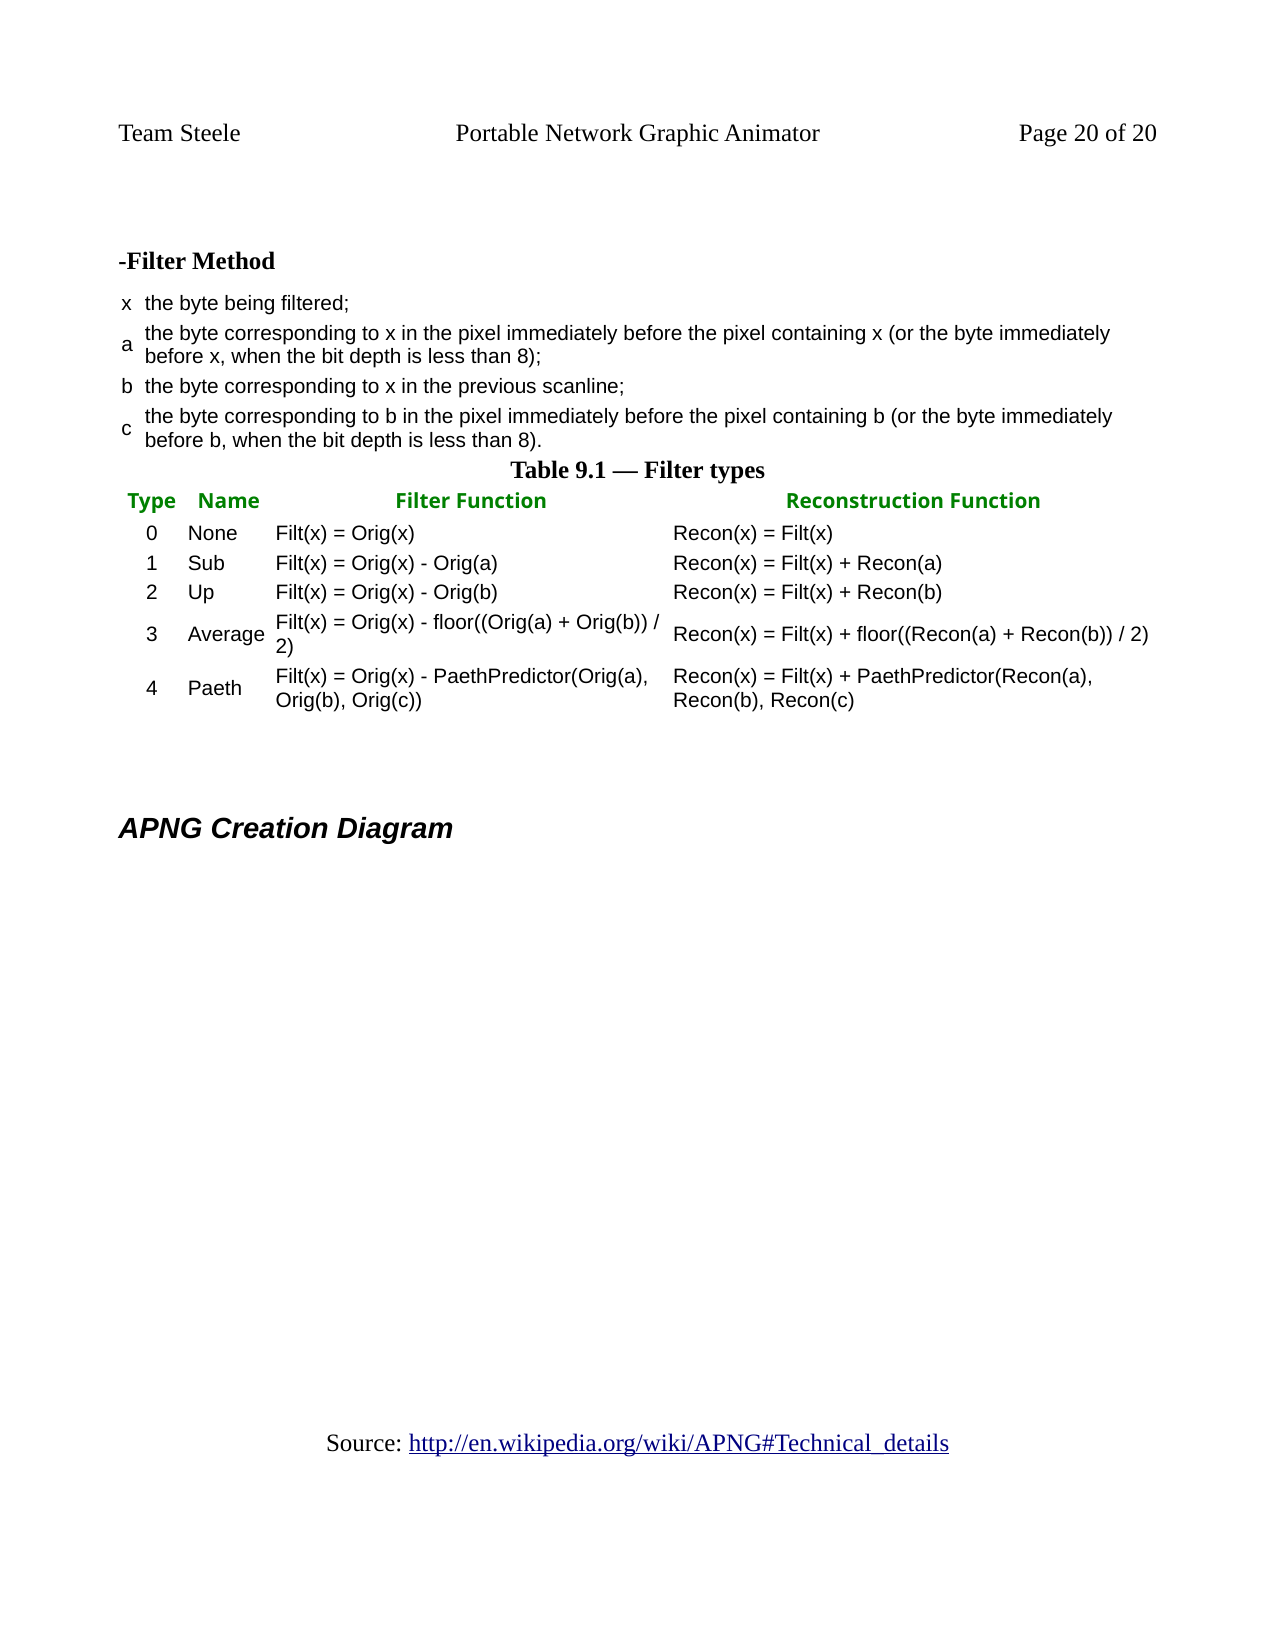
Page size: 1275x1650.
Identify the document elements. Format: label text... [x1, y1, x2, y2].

table_header the byte being filtered; [142, 288, 1157, 317]
table_cell Average [185, 607, 272, 661]
subtitle APNG Creation Diagram [118, 811, 1157, 844]
table_cell the byte corresponding to x in the pixel immediately before the pixel containing x (or the byte immediately before x, when the bit depth is less than 8); [142, 318, 1157, 371]
table_header Type [118, 484, 185, 518]
table_header Filter Function [273, 484, 670, 518]
table_cell 1 [118, 548, 185, 577]
table_header Reconstruction Function [670, 484, 1157, 518]
table_cell Filt(x) = Orig(x) [273, 518, 670, 547]
table_header Name [185, 484, 272, 518]
table_cell 0 [118, 518, 185, 547]
table_cell 3 [118, 607, 185, 661]
table_cell Up [185, 577, 272, 607]
table_cell Recon(x) = Filt(x) [670, 518, 1157, 547]
table_cell Recon(x) = Filt(x) + PaethPredictor(Recon(a), Recon(b), Recon(c) [670, 661, 1157, 714]
table_cell Filt(x) = Orig(x) - floor((Orig(a) + Orig(b)) / 2) [273, 607, 670, 661]
table_cell a [118, 318, 142, 371]
table_cell Filt(x) = Orig(x) - Orig(b) [273, 577, 670, 607]
table_cell 2 [118, 577, 185, 607]
table_cell c [118, 401, 142, 455]
table_cell the byte corresponding to x in the previous scanline; [142, 371, 1157, 401]
table_cell b [118, 371, 142, 401]
table_cell Paeth [185, 661, 272, 714]
table_cell 4 [118, 661, 185, 714]
table_cell the byte corresponding to b in the pixel immediately before the pixel containing b (or the byte immediately before b, when the bit depth is less than 8). [142, 401, 1157, 455]
table_header x [118, 288, 142, 317]
table_cell None [185, 518, 272, 547]
table_cell Recon(x) = Filt(x) + Recon(a) [670, 548, 1157, 577]
text -Filter Method [118, 218, 1157, 275]
table_cell Filt(x) = Orig(x) - Orig(a) [273, 548, 670, 577]
text Table 9.1 — Filter types [118, 455, 1157, 483]
table_cell Recon(x) = Filt(x) + Recon(b) [670, 577, 1157, 607]
table_cell Recon(x) = Filt(x) + floor((Recon(a) + Recon(b)) / 2) [670, 607, 1157, 661]
table_cell Filt(x) = Orig(x) - PaethPredictor(Orig(a), Orig(b), Orig(c)) [273, 661, 670, 714]
text Source: http://en.wikipedia.org/wiki/APNG#Technical_details [118, 1428, 1157, 1457]
table_cell Sub [185, 548, 272, 577]
